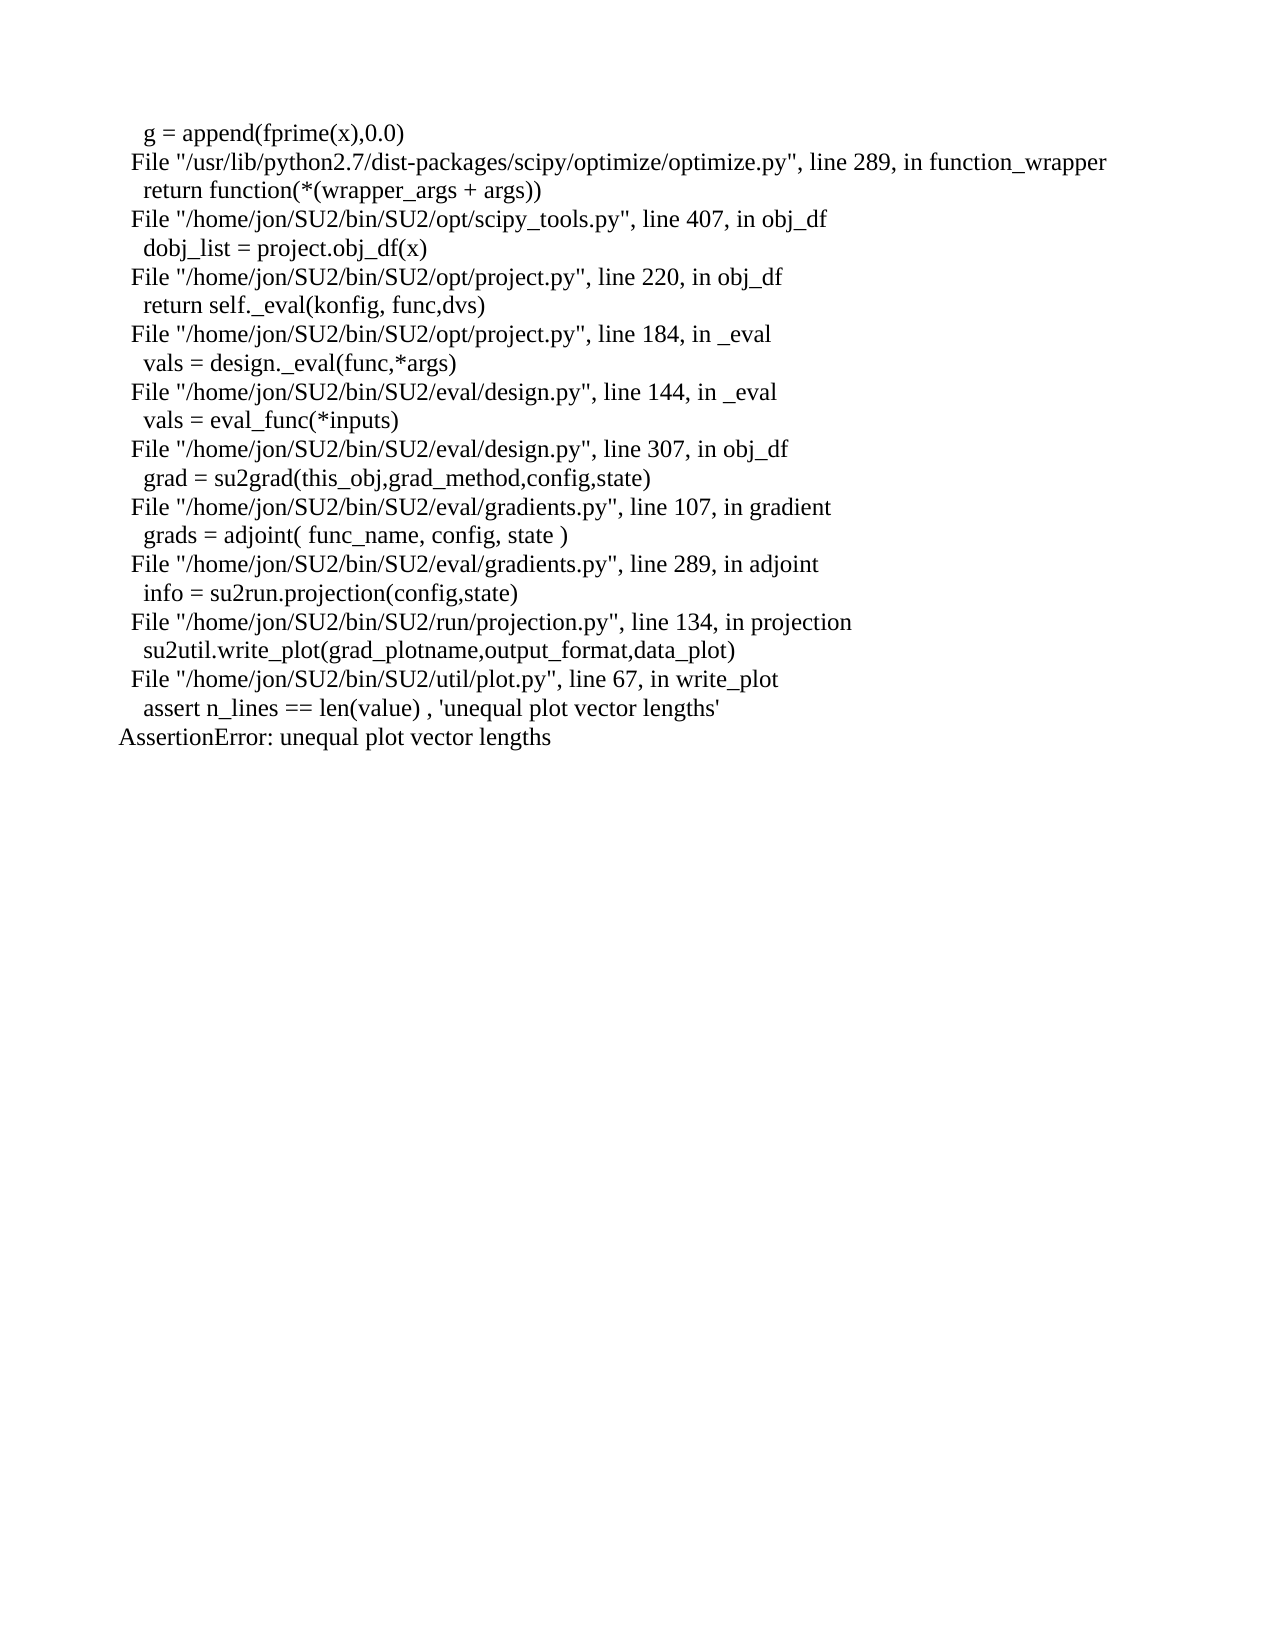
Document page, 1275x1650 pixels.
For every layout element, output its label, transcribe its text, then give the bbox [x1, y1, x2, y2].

text su2util.write_plot(grad_plotname,output_format,data_plot) [118, 636, 1157, 664]
text File "/home/jon/SU2/bin/SU2/util/plot.py", line 67, in write_plot [118, 664, 1157, 693]
text g = append(fprime(x),0.0) [118, 118, 1157, 147]
text return function(*(wrapper_args + args)) [118, 176, 1157, 204]
text assert n_lines == len(value) , 'unequal plot vector lengths' [118, 693, 1157, 722]
text File "/usr/lib/python2.7/dist-packages/scipy/optimize/optimize.py", line 289, in function_wrapper [118, 147, 1157, 176]
text info = su2run.projection(config,state) [118, 578, 1157, 607]
text dobj_list = project.obj_df(x) [118, 233, 1157, 262]
text File "/home/jon/SU2/bin/SU2/eval/gradients.py", line 289, in adjoint [118, 549, 1157, 578]
text File "/home/jon/SU2/bin/SU2/eval/design.py", line 144, in _eval [118, 377, 1157, 406]
text grads = adjoint( func_name, config, state ) [118, 521, 1157, 549]
text File "/home/jon/SU2/bin/SU2/opt/project.py", line 184, in _eval [118, 319, 1157, 348]
text File "/home/jon/SU2/bin/SU2/run/projection.py", line 134, in projection [118, 607, 1157, 636]
text File "/home/jon/SU2/bin/SU2/eval/design.py", line 307, in obj_df [118, 434, 1157, 463]
text grad = su2grad(this_obj,grad_method,config,state) [118, 463, 1157, 492]
text return self._eval(konfig, func,dvs) [118, 291, 1157, 319]
text File "/home/jon/SU2/bin/SU2/opt/scipy_tools.py", line 407, in obj_df [118, 204, 1157, 233]
text vals = design._eval(func,*args) [118, 348, 1157, 377]
text vals = eval_func(*inputs) [118, 406, 1157, 434]
text File "/home/jon/SU2/bin/SU2/eval/gradients.py", line 107, in gradient [118, 492, 1157, 521]
text File "/home/jon/SU2/bin/SU2/opt/project.py", line 220, in obj_df [118, 262, 1157, 291]
text AssertionError: unequal plot vector lengths [118, 722, 1157, 751]
